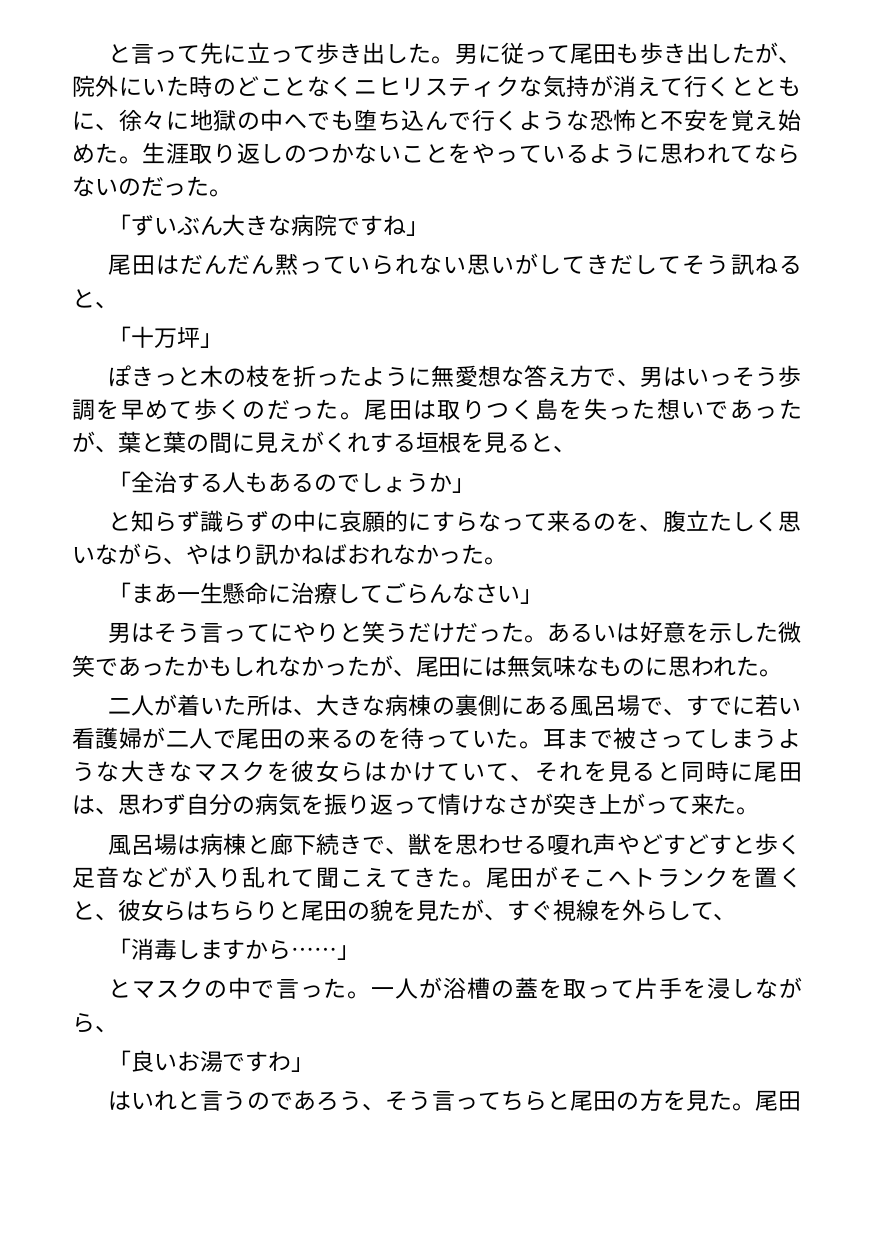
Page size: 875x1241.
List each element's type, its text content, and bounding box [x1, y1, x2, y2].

text 男はそう言ってにやりと笑うだけだった。あるいは好意を示した微笑であったかもしれなかったが、尾田には無気味なものに思われた。 [72, 615, 802, 682]
text 「消毒しますから……」 [72, 932, 802, 965]
text 「良いお湯ですわ」 [72, 1044, 802, 1077]
text と知らず識らずの中に哀願的にすらなって来るのを、腹立たしく思いながら、やはり訊かねばおれなかった。 [72, 504, 802, 570]
text はいれと言うのであろう、そう言ってちらと尾田の方を見た。尾田 [72, 1083, 802, 1116]
text 尾田はだんだん黙っていられない思いがしてきだしてそう訊ねると、 [72, 247, 802, 314]
text 風呂場は病棟と廊下続きで、獣を思わせる嗄れ声やどすどすと歩く足音などが入り乱れて聞こえてきた。尾田がそこへトランクを置くと、彼女らはちらりと尾田の貌を見たが、すぐ視線を外らして、 [72, 826, 802, 926]
text 「全治する人もあるのでしょうか」 [72, 464, 802, 498]
text とマスクの中で言った。一人が浴槽の蓋を取って片手を浸しながら、 [72, 971, 802, 1038]
text 「ずいぶん大きな病院ですね」 [72, 208, 802, 241]
text ぽきっと木の枝を折ったように無愛想な答え方で、男はいっそう歩調を早めて歩くのだった。尾田は取りつく島を失った想いであったが、葉と葉の間に見えがくれする垣根を見ると、 [72, 359, 802, 458]
text 「十万坪」 [72, 320, 802, 353]
text 二人が着いた所は、大きな病棟の裏側にある風呂場で、すでに若い看護婦が二人で尾田の来るのを待っていた。耳まで被さってしまうような大きなマスクを彼女らはかけていて、それを見ると同時に尾田は、思わず自分の病気を振り返って情けなさが突き上がって来た。 [72, 688, 802, 821]
text と言って先に立って歩き出した。男に従って尾田も歩き出したが、院外にいた時のどことなくニヒリスティクな気持が消えて行くとともに、徐々に地獄の中へでも堕ち込んで行くような恐怖と不安を覚え始めた。生涯取り返しのつかないことをやっているように思われてならないのだった。 [72, 36, 802, 202]
text 「まあ一生懸命に治療してごらんなさい」 [72, 576, 802, 609]
